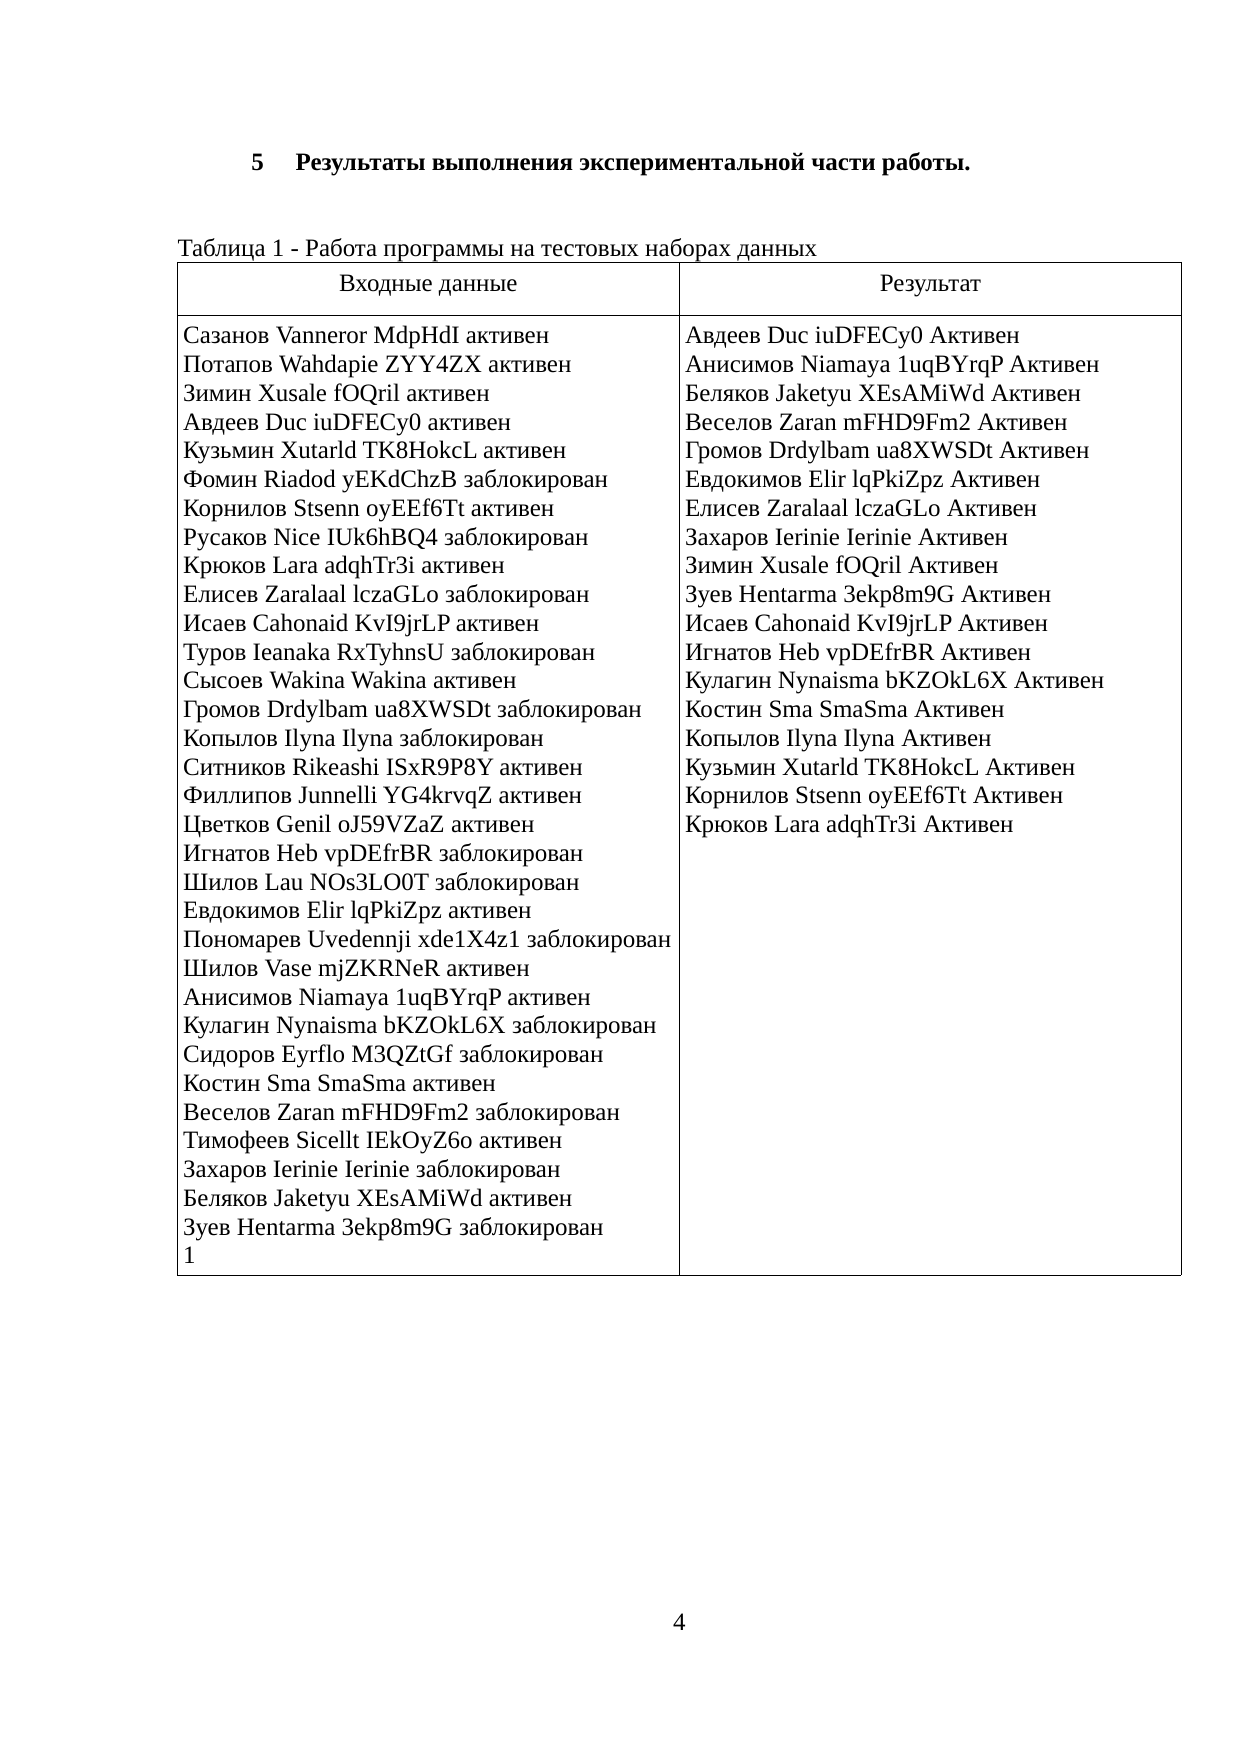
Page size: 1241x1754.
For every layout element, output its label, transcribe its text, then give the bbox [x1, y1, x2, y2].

table_header Входные данные [178, 263, 679, 315]
table_header Результат [680, 263, 1181, 315]
table_cell Сазанов Vanneror MdpHdI активен Потапов Wahdapie ZYY4ZX активен Зимин Xusale fOQril активен Авдеев Duc iuDFECy0 активен Кузьмин Xutarld TK8HokcL активен Фомин Riadod yEKdChzB заблокирован Корнилов Stsenn oyEEf6Tt активен Русаков Nice IUk6hBQ4 заблокирован Крюков Lara adqhTr3i активен Елисев Zaralaal lczaGLo заблокирован Исаев Cahonaid KvI9jrLP активен Туров Ieanaka RxTyhnsU заблокирован Сысоев Wakina Wakina активен Громов Drdylbam ua8XWSDt заблокирован Копылов Ilyna Ilyna заблокирован Ситников Rikeashi ISxR9P8Y активен Филлипов Junnelli YG4krvqZ активен Цветков Genil oJ59VZaZ активен Игнатов Heb vpDEfrBR заблокирован Шилов Lau NOs3LO0T заблокирован Евдокимов Elir lqPkiZpz активен Пономарев Uvedennji xde1X4z1 заблокирован Шилов Vase mjZKRNeR активен Анисимов Niamaya 1uqBYrqP активен Кулагин Nynaisma bKZOkL6X заблокирован Сидоров Eyrflo M3QZtGf заблокирован Костин Sma SmaSma активен Веселов Zaran mFHD9Fm2 заблокирован Тимофеев Sicellt IEkOyZ6o активен Захаров Ierinie Ierinie заблокирован Беляков Jaketyu XEsAMiWd активен Зуев Hentarma 3ekp8m9G заблокирован 1 [178, 316, 679, 1275]
subtitle Результаты выполнения экспериментальной части работы. [177, 147, 1181, 176]
text Таблица 1 - Работа программы на тестовых наборах данных [177, 233, 1181, 262]
table_cell Авдеев Duc iuDFECy0 Активен Анисимов Niamaya 1uqBYrqP Активен Беляков Jaketyu XEsAMiWd Активен Веселов Zaran mFHD9Fm2 Активен Громов Drdylbam ua8XWSDt Активен Евдокимов Elir lqPkiZpz Активен Елисев Zaralaal lczaGLo Активен Захаров Ierinie Ierinie Активен Зимин Xusale fOQril Активен Зуев Hentarma 3ekp8m9G Активен Исаев Cahonaid KvI9jrLP Активен Игнатов Heb vpDEfrBR Активен Кулагин Nynaisma bKZOkL6X Активен Костин Sma SmaSma Активен Копылов Ilyna Ilyna Активен Кузьмин Xutarld TK8HokcL Активен Корнилов Stsenn oyEEf6Tt Активен Крюков Lara adqhTr3i Активен [680, 316, 1181, 1275]
